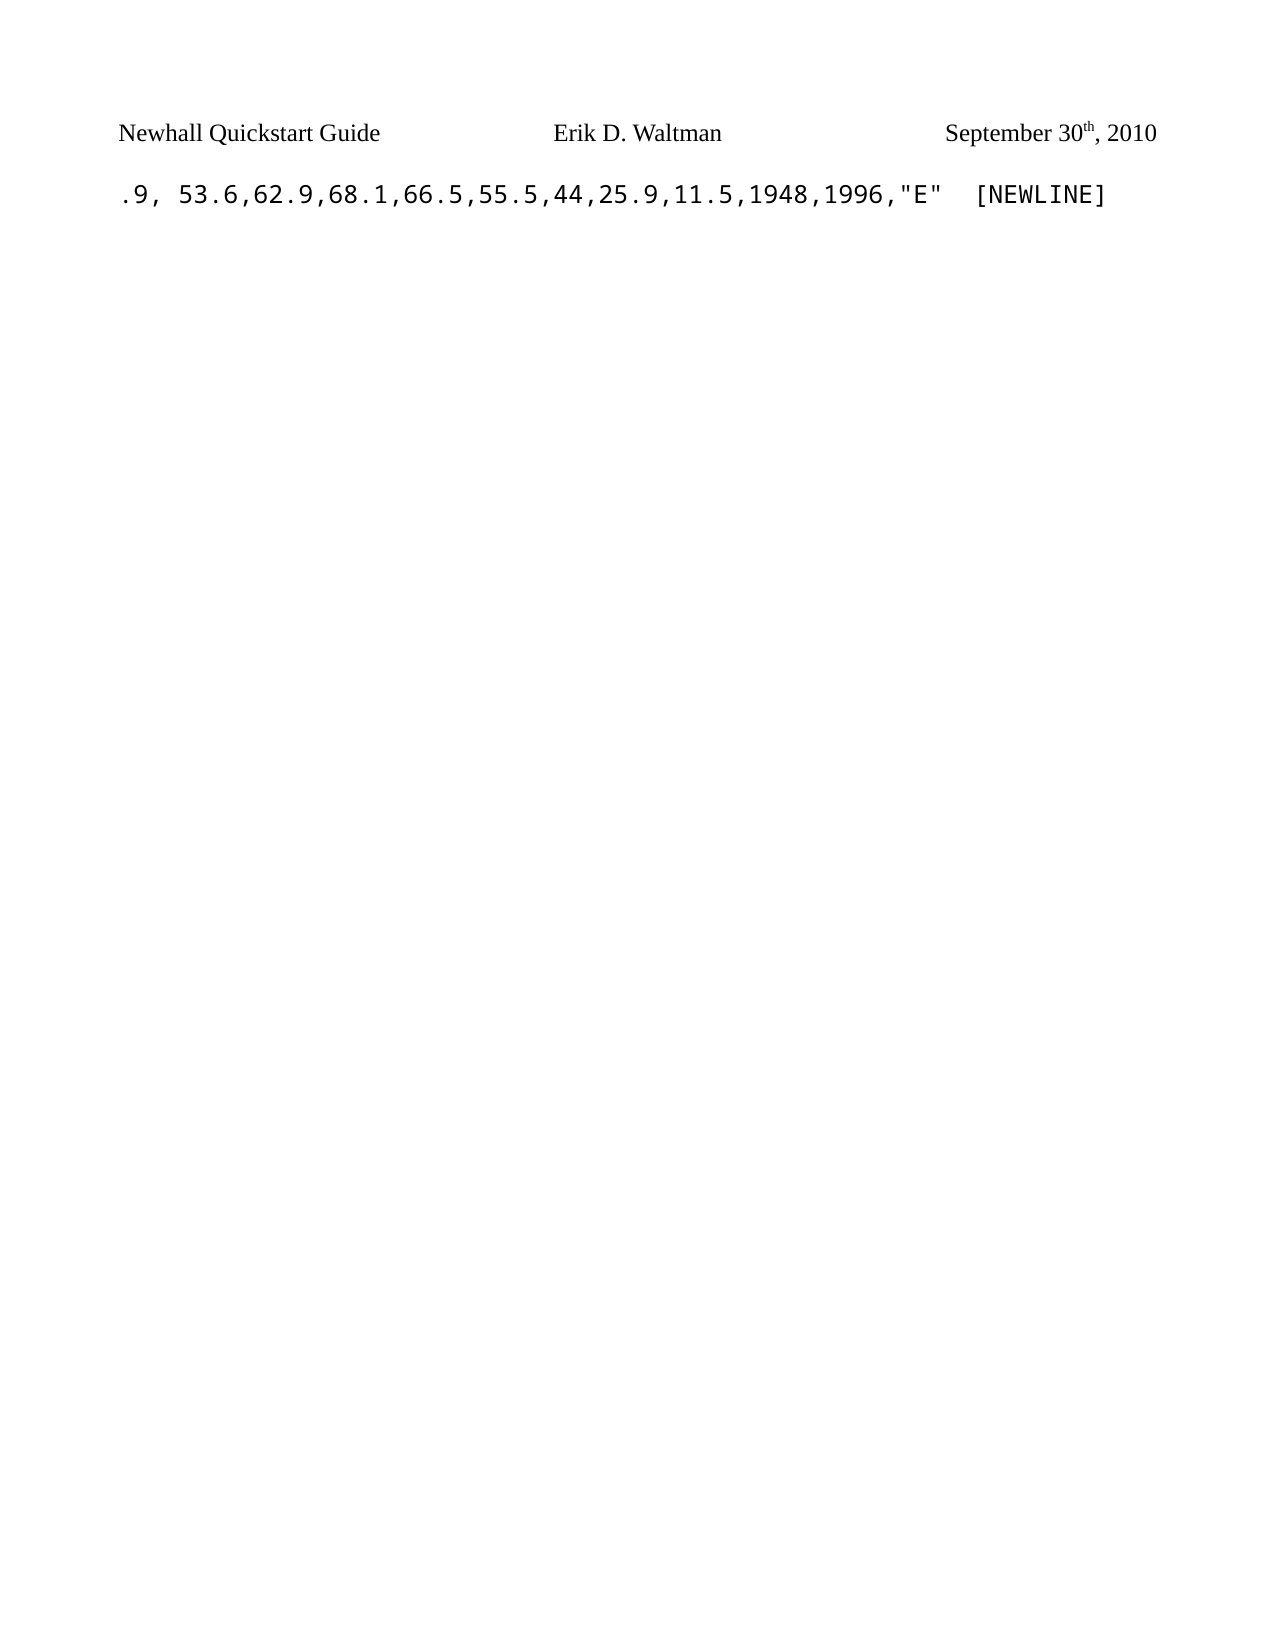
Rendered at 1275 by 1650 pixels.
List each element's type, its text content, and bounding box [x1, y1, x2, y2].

text .9, 53.6,62.9,68.1,66.5,55.5,44,25.9,11.5,1948,1996,"E" [NEWLINE] [118, 176, 1157, 210]
